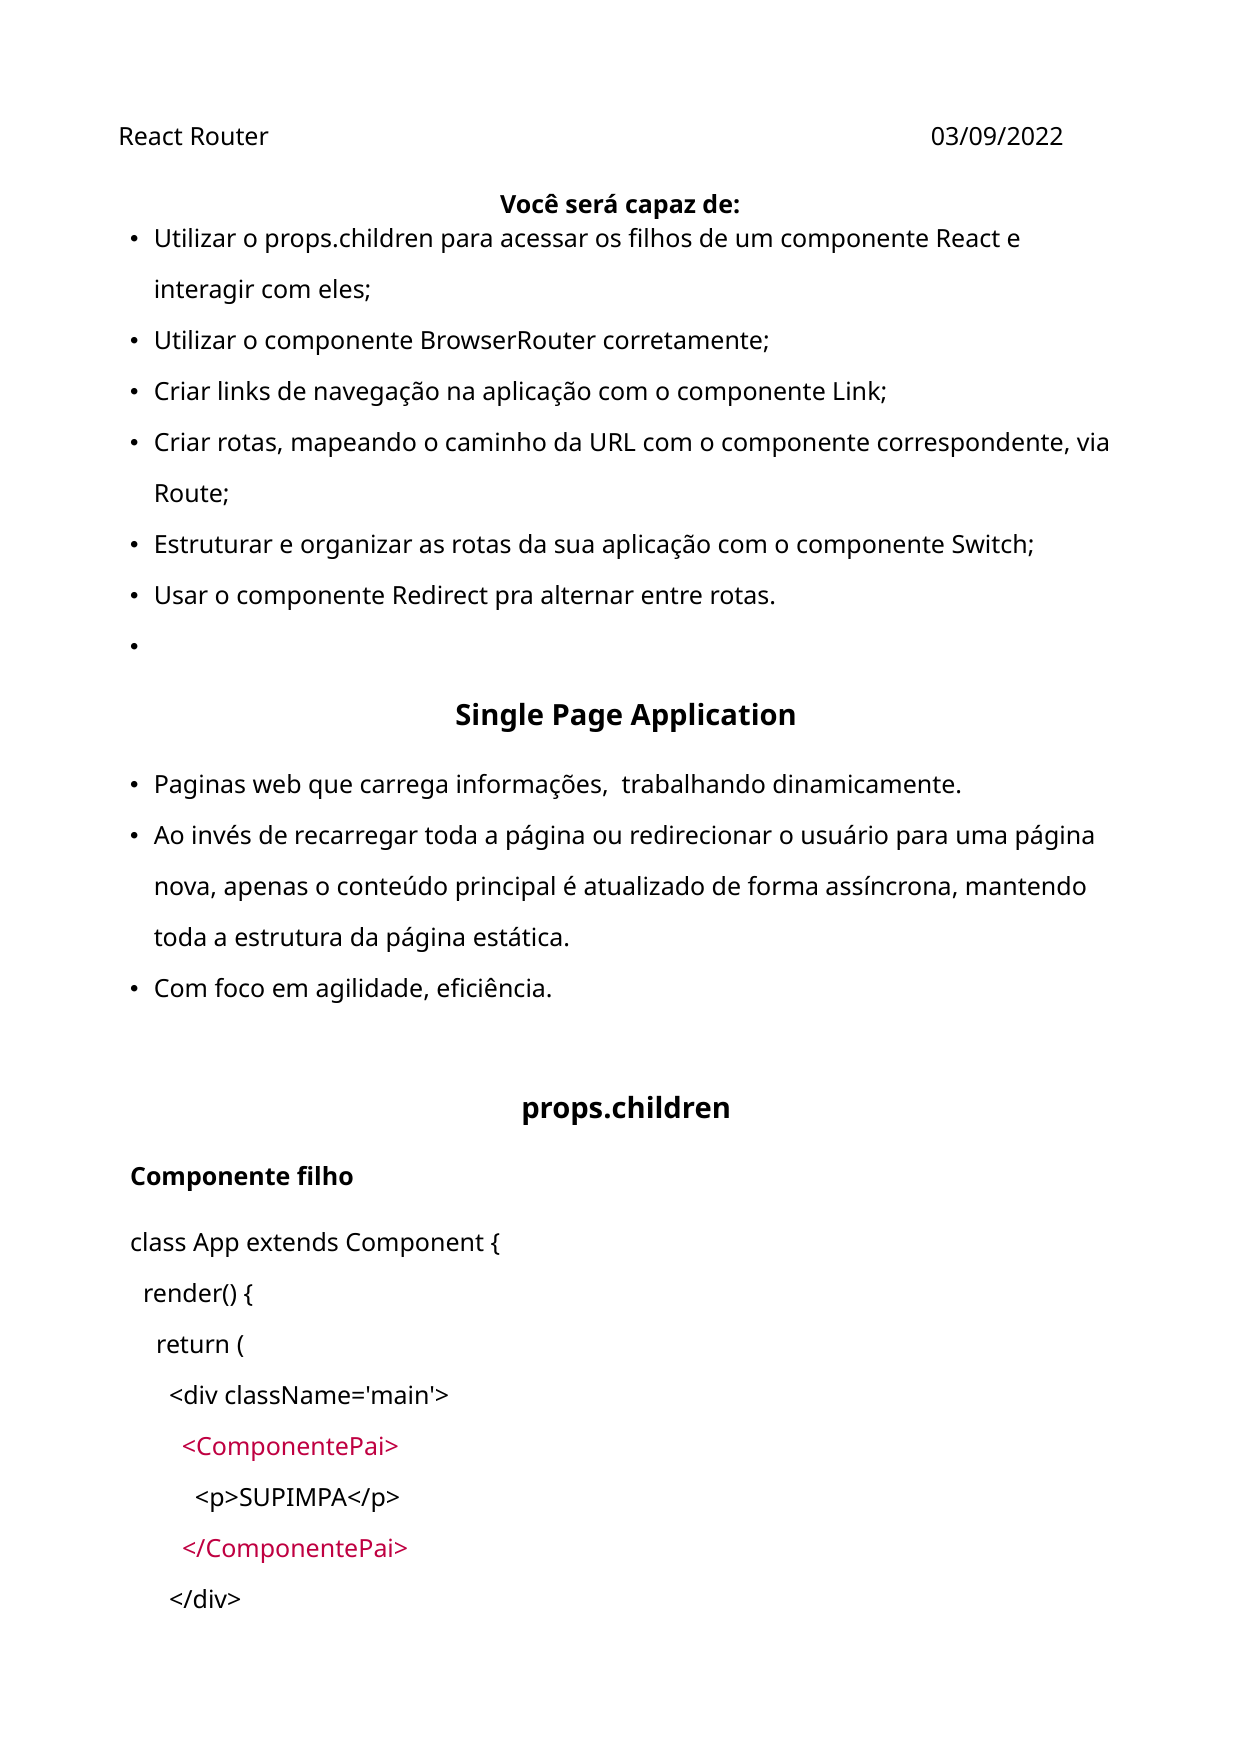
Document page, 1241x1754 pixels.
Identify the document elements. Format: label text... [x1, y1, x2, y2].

text <p>SUPIMPA</p> [130, 1480, 1122, 1514]
list Paginas web que carrega informações, trabalhando dinamicamente. [130, 766, 1122, 800]
text Componente filho [130, 1159, 1122, 1193]
text </div> [130, 1582, 1122, 1616]
list Com foco em agilidade, eficiência. [130, 970, 1122, 1004]
list Ao invés de recarregar toda a página ou redirecionar o usuário para uma página nova, apenas o conteúdo principal é atualizado de forma assíncrona, mantendo toda a estrutura da página estática. [130, 817, 1122, 953]
text React Router 03/09/2022 [118, 118, 1122, 152]
text </ComponentePai> [130, 1531, 1122, 1565]
subtitle props.children [130, 1087, 1122, 1127]
list Criar links de navegação na aplicação com o componente Link; [130, 373, 1122, 407]
list Estruturar e organizar as rotas da sua aplicação com o componente Switch; [130, 527, 1122, 561]
list Usar o componente Redirect pra alternar entre rotas. [130, 578, 1122, 612]
text <ComponentePai> [130, 1429, 1122, 1463]
text render() { [130, 1276, 1122, 1310]
subtitle Single Page Application [130, 694, 1122, 734]
text return ( [130, 1327, 1122, 1361]
text Você será capaz de: [118, 186, 1122, 220]
text <div className='main'> [130, 1378, 1122, 1412]
list Utilizar o componente BrowserRouter corretamente; [130, 322, 1122, 356]
list Criar rotas, mapeando o caminho da URL com o componente correspondente, via Route; [130, 424, 1122, 509]
list Utilizar o props.children para acessar os filhos de um componente React e interagir com eles; [130, 220, 1122, 305]
text class App extends Component { [130, 1225, 1122, 1259]
